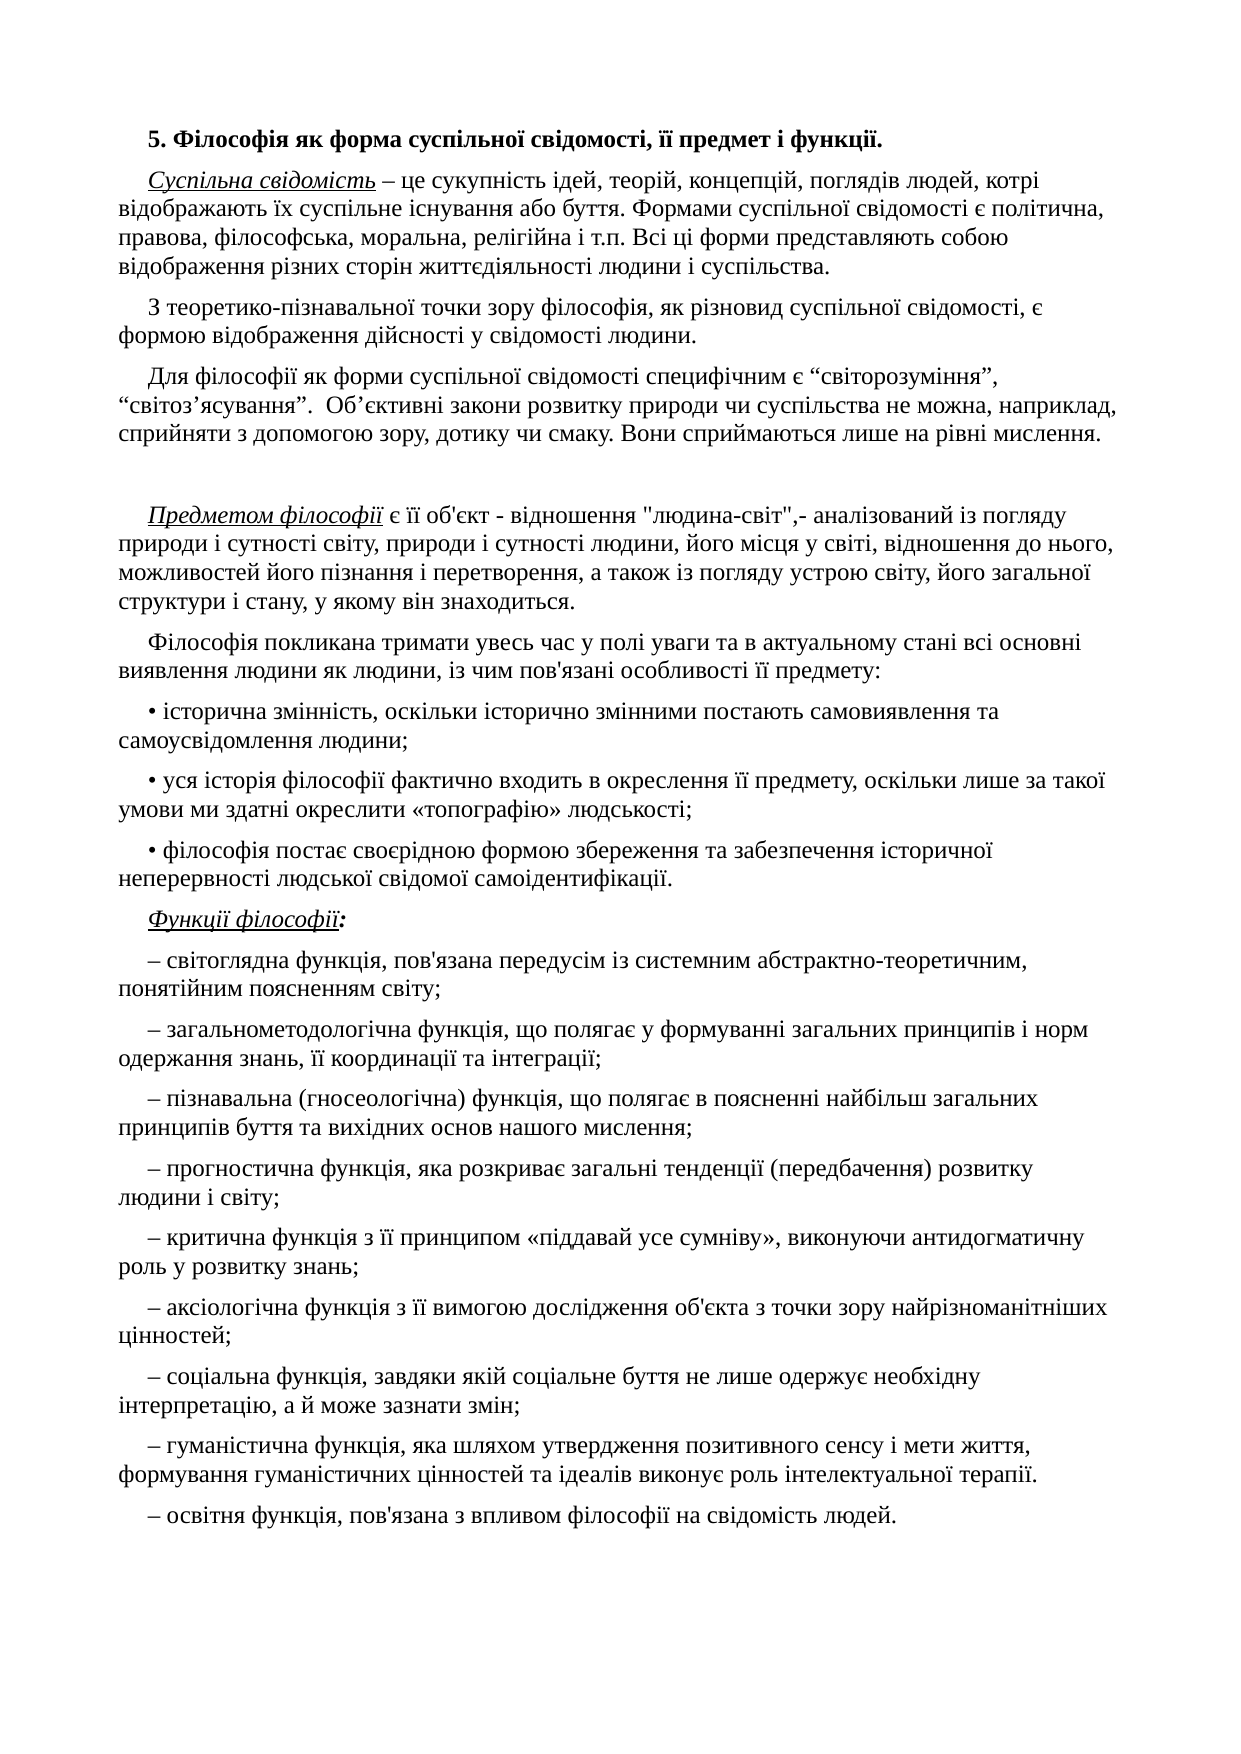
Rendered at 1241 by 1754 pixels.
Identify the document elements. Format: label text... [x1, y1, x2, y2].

text • уся історія філософії фактично входить в окреслення її предмету, оскільки лише за такої умови ми здатні окреслити «топографію» людськості; [118, 765, 1122, 823]
text З теоретико-пізнавальної точки зору філософія, як різновид суспільної свідомості, є формою відображення дійсності у свідомості людини. [118, 292, 1122, 349]
text Філософія покликана тримати увесь час у полі уваги та в актуальному стані всі основні виявлення людини як людини, із чим пов'язані особливості її предмету: [118, 627, 1122, 684]
text – соціальна функція, завдяки якій соціальне буття не лише одержує необхідну інтерпретацію, а й може зазнати змін; [118, 1361, 1122, 1418]
text – критична функція з її принципом «піддавай усе сумніву», виконуючи антидогматичну роль у розвитку знань; [118, 1222, 1122, 1280]
text Суспільна свідомість – це сукупність ідей, теорій, концепцій, поглядів людей, котрі відображають їх суспільне існування або буття. Формами суспільної свідомості є політична, правова, філософська, моральна, релігійна і т.п. Всі ці форми представляють собою відображення різних сторін життєдіяльності людини і суспільства. [118, 165, 1122, 280]
text – прогностична функція, яка розкриває загальні тенденції (передбачення) розвитку людини і світу; [118, 1153, 1122, 1210]
text • філософія постає своєрідною формою збереження та забезпечення історичної неперервності людської свідомої самоідентифікації. [118, 835, 1122, 892]
text – світоглядна функція, пов'язана передусім із системним абстрактно-теоретичним, понятійним поясненням світу; [118, 945, 1122, 1002]
text Функції філософії: [118, 904, 1122, 933]
text Предметом філософії є її об'єкт - відношення "людина-світ",- аналізований із погляду природи і сутності світу, природи і сутності людини, його місця у світі, відношення до нього, можливостей його пізнання і перетворення, а також із погляду устрою світу, його загальної структури і стану, у якому він знаходиться. [118, 500, 1122, 615]
text • історична змінність, оскільки історично змінними постають самовиявлення та самоусвідомлення людини; [118, 696, 1122, 753]
text – пізнавальна (гносеологічна) функція, що полягає в поясненні найбільш загальних принципів буття та вихідних основ нашого мислення; [118, 1083, 1122, 1141]
text Для філософії як форми суспільної свідомості специфічним є “світорозуміння”, “світоз’ясування”. Об’єктивні закони розвитку природи чи суспільства не можна, наприклад, сприйняти з допомогою зору, дотику чи смаку. Вони сприймаються лише на рівні мислення. [118, 361, 1122, 447]
text 5. Філософія як форма суспільної свідомості, її предмет і функції. [118, 124, 1122, 153]
text – гуманістична функція, яка шляхом утвердження позитивного сенсу і мети життя, формування гуманістичних цінностей та ідеалів виконує роль інтелектуальної терапії. [118, 1430, 1122, 1488]
text – освітня функція, пов'язана з впливом філософії на свідомість людей. [118, 1500, 1122, 1528]
text – загальнометодологічна функція, що полягає у формуванні загальних принципів і норм одержання знань, її координації та інтеграції; [118, 1014, 1122, 1072]
text – аксіологічна функція з її вимогою дослідження об'єкта з точки зору найрізноманітніших цінностей; [118, 1292, 1122, 1349]
